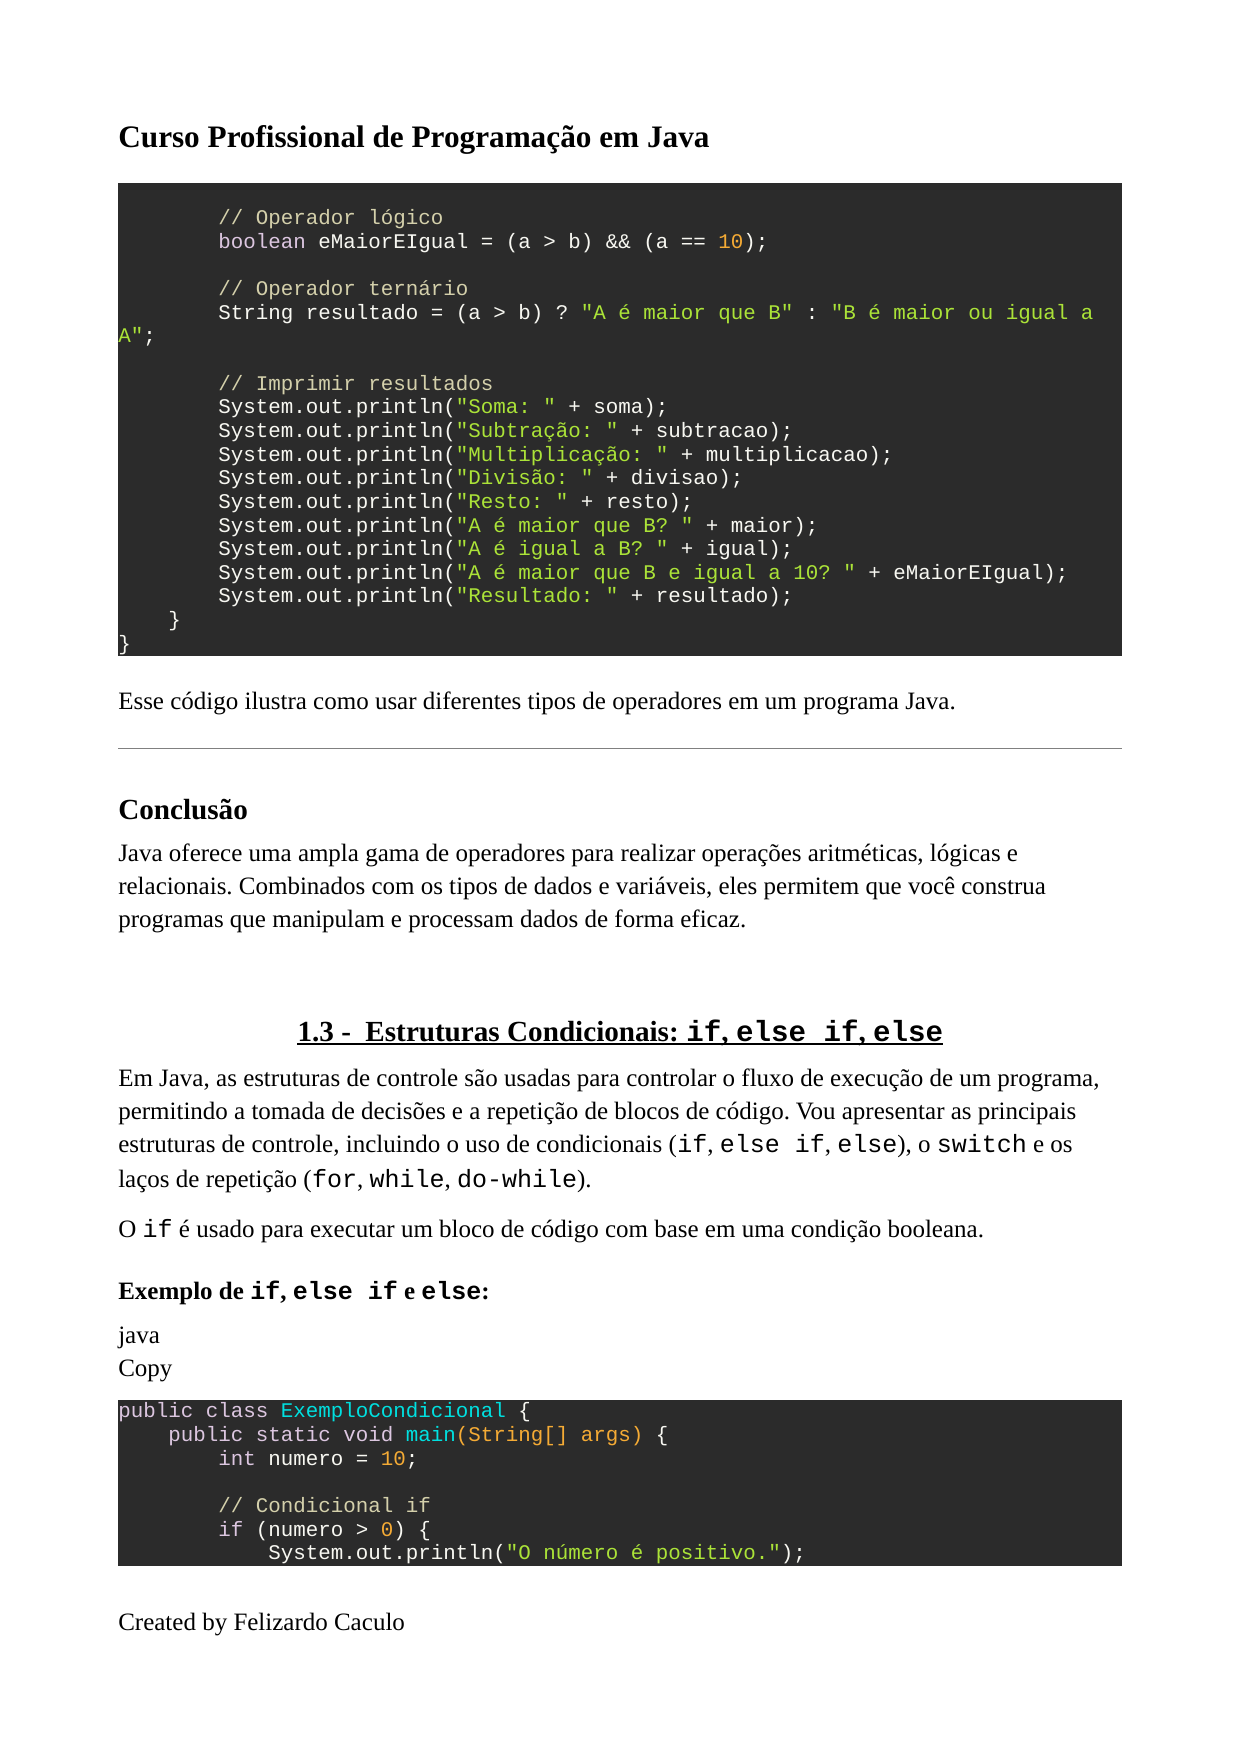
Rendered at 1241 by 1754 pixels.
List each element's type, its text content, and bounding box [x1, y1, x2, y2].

text System.out.println("Resto: " + resto); [118, 491, 1122, 514]
text public class ExemploCondicional { [118, 1400, 1122, 1424]
subtitle Conclusão [118, 792, 1122, 826]
text System.out.println("A é igual a B? " + igual); [118, 538, 1122, 562]
text Em Java, as estruturas de controle são usadas para controlar o fluxo de execução de um programa, permitindo a tomada de decisões e a repetição de blocos de código. Vou apresentar as principais estruturas de controle, incluindo o uso de condicionais (if, else if, else), o switch e os laços de repetição (for, while, do-while). [118, 1063, 1122, 1195]
subtitle Exemplo de if, else if e else: [118, 1276, 1122, 1307]
subtitle 1.3 - Estruturas Condicionais: if, else if, else [118, 1014, 1122, 1050]
text boolean eMaiorEIgual = (a > b) && (a == 10); [118, 231, 1122, 254]
text } [118, 609, 1122, 633]
text public static void main(String[] args) { [118, 1424, 1122, 1448]
text Copy [118, 1353, 1122, 1382]
text System.out.println("Multiplicação: " + multiplicacao); [118, 444, 1122, 467]
text // Operador lógico [118, 207, 1122, 231]
text // Condicional if [118, 1495, 1122, 1519]
text } [118, 633, 1122, 656]
text if (numero > 0) { [118, 1519, 1122, 1542]
text O if é usado para executar um bloco de código com base em uma condição booleana. [118, 1214, 1122, 1245]
text System.out.println("Divisão: " + divisao); [118, 467, 1122, 491]
text System.out.println("Resultado: " + resultado); [118, 586, 1122, 609]
text Esse código ilustra como usar diferentes tipos de operadores em um programa Java. [118, 686, 1122, 715]
text System.out.println("A é maior que B? " + maior); [118, 514, 1122, 538]
text System.out.println("Subtração: " + subtracao); [118, 420, 1122, 444]
text java [118, 1320, 1122, 1348]
text int numero = 10; [118, 1448, 1122, 1471]
text // Imprimir resultados [118, 373, 1122, 396]
text System.out.println("O número é positivo."); [118, 1542, 1122, 1566]
text String resultado = (a > b) ? "A é maior que B" : "B é maior ou igual a A"; [118, 302, 1122, 349]
text Java oferece uma ampla gama de operadores para realizar operações aritméticas, lógicas e relacionais. Combinados com os tipos de dados e variáveis, eles permitem que você construa programas que manipulam e processam dados de forma eficaz. [118, 838, 1122, 933]
text // Operador ternário [118, 278, 1122, 302]
text System.out.println("Soma: " + soma); [118, 396, 1122, 420]
text System.out.println("A é maior que B e igual a 10? " + eMaiorEIgual); [118, 562, 1122, 586]
